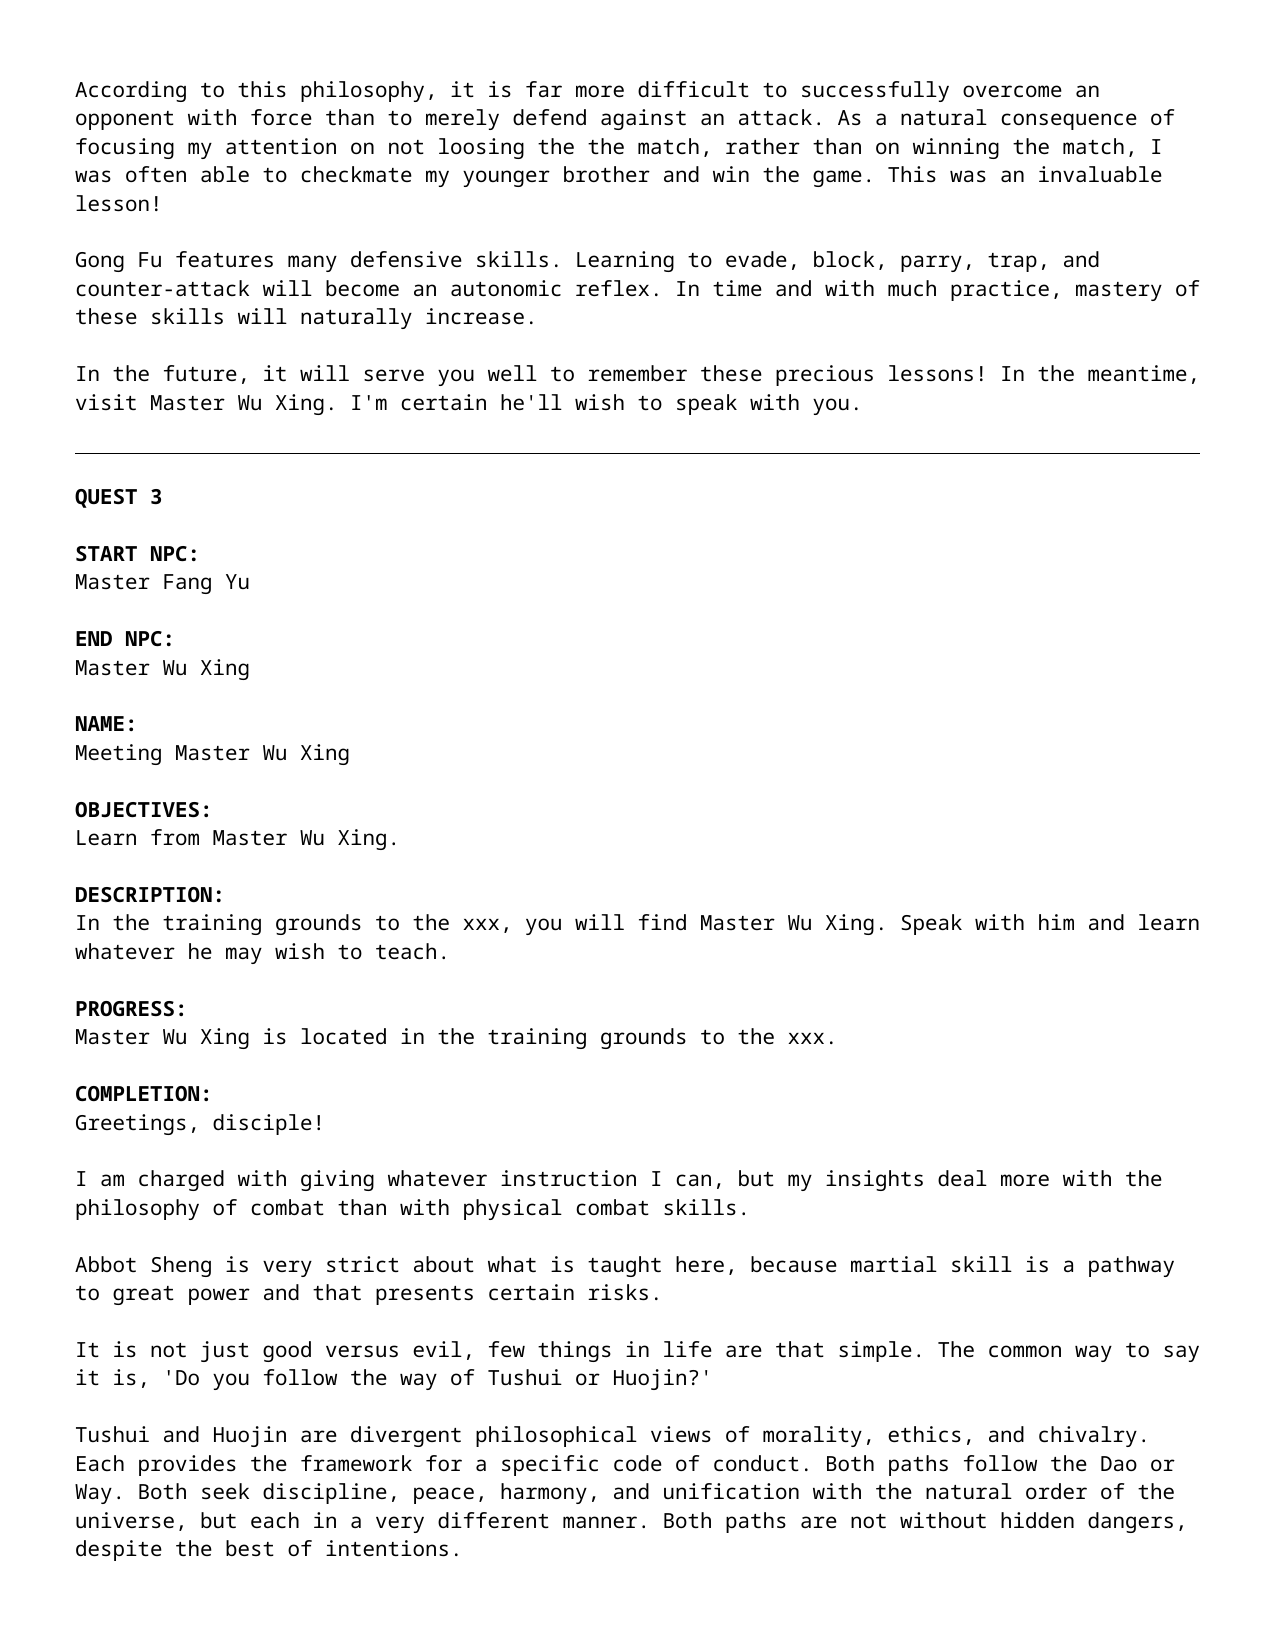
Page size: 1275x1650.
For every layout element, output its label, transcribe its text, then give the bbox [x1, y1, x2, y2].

text Meeting Master Wu Xing [75, 738, 1200, 766]
text OBJECTIVES: [75, 795, 1200, 823]
text In the future, it will serve you well to remember these precious lessons! In the meantime, visit Master Wu Xing. I'm certain he'll wish to speak with you. [75, 359, 1200, 416]
text Master Wu Xing [75, 653, 1200, 681]
text NAME: [75, 709, 1200, 738]
text Gong Fu features many defensive skills. Learning to evade, block, parry, trap, and counter-attack will become an autonomic reflex. In time and with much practice, mastery of these skills will naturally increase. [75, 246, 1200, 331]
text According to this philosophy, it is far more difficult to successfully overcome an opponent with force than to merely defend against an attack. As a natural consequence of focusing my attention on not loosing the the match, rather than on winning the match, I was often able to checkmate my younger brother and win the game. This was an invaluable lesson! [75, 75, 1200, 217]
text Greetings, disciple! [75, 1108, 1200, 1136]
text COMPLETION: [75, 1079, 1200, 1108]
text START NPC: [75, 539, 1200, 567]
text QUEST 3 [75, 482, 1200, 510]
text It is not just good versus evil, few things in life are that simple. The common way to say it is, 'Do you follow the way of Tushui or Huojin?' [75, 1335, 1200, 1392]
text PROGRESS: [75, 994, 1200, 1022]
text I am charged with giving whatever instruction I can, but my insights deal more with the philosophy of combat than with physical combat skills. [75, 1164, 1200, 1221]
text Master Fang Yu [75, 567, 1200, 596]
text END NPC: [75, 624, 1200, 653]
text Abbot Sheng is very strict about what is taught here, because martial skill is a pathway to great power and that presents certain risks. [75, 1250, 1200, 1307]
text In the training grounds to the xxx, you will find Master Wu Xing. Speak with him and learn whatever he may wish to teach. [75, 908, 1200, 965]
text Tushui and Huojin are divergent philosophical views of morality, ethics, and chivalry. Each provides the framework for a specific code of conduct. Both paths follow the Dao or Way. Both seek discipline, peace, harmony, and unification with the natural order of the universe, but each in a very different manner. Both paths are not without hidden dangers, despite the best of intentions. [75, 1420, 1200, 1563]
text Learn from Master Wu Xing. [75, 823, 1200, 852]
text Master Wu Xing is located in the training grounds to the xxx. [75, 1022, 1200, 1051]
text DESCRIPTION: [75, 880, 1200, 908]
